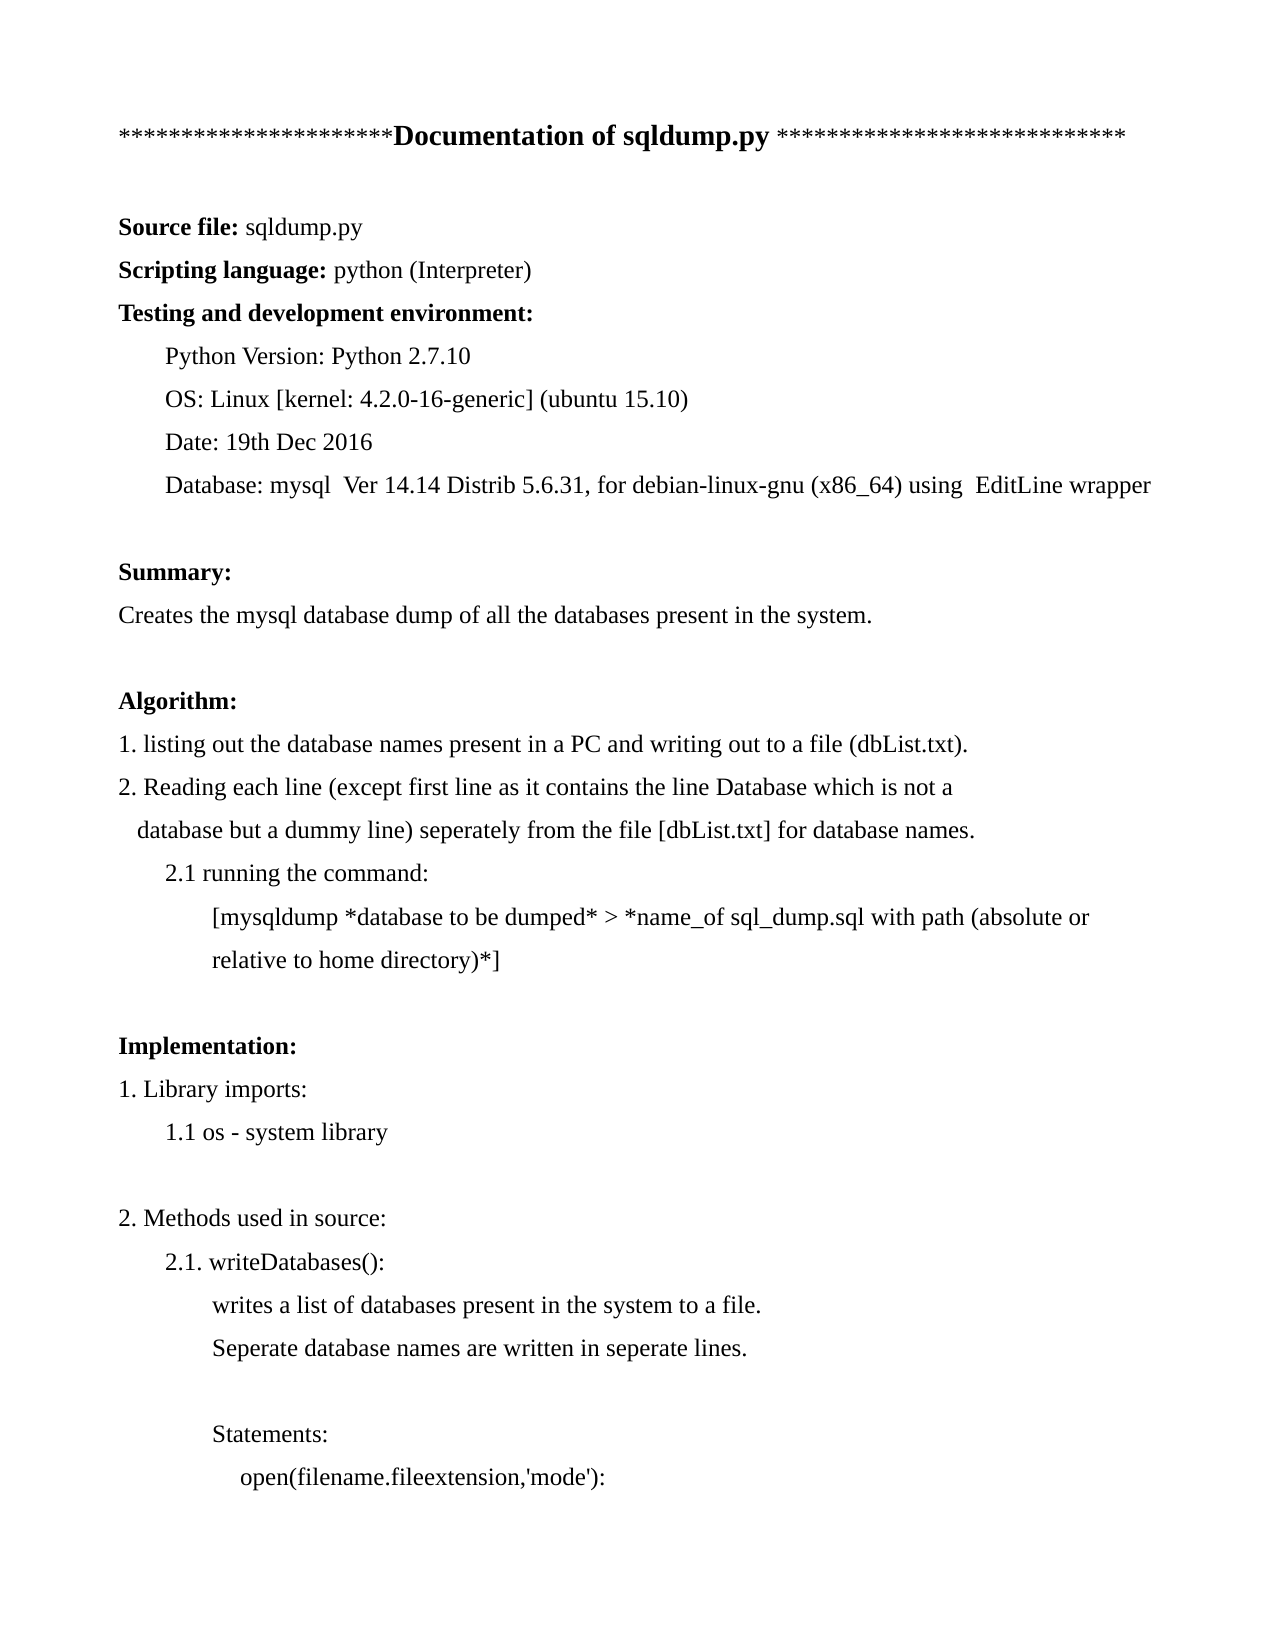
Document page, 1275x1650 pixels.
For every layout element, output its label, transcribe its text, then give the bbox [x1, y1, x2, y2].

text database but a dummy line) seperately from the file [dbList.txt] for database names. [118, 815, 1157, 844]
text **********************Documentation of sqldump.py **************************** [118, 118, 1157, 152]
text Seperate database names are written in seperate lines. [212, 1333, 1157, 1362]
text 2.1. writeDatabases(): [165, 1247, 1157, 1275]
text 1. Library imports: [118, 1074, 1157, 1103]
text Testing and development environment: [118, 298, 1157, 327]
text OS: Linux [kernel: 4.2.0-16-generic] (ubuntu 15.10) [165, 384, 1157, 413]
text Database: mysql Ver 14.14 Distrib 5.6.31, for debian-linux-gnu (x86_64) using EditLine wrapper [165, 470, 1157, 499]
text Creates the mysql database dump of all the databases present in the system. [118, 600, 1157, 628]
text 1.1 os - system library [165, 1117, 1157, 1146]
text Implementation: [118, 1031, 1157, 1060]
text 2. Methods used in source: [118, 1203, 1157, 1232]
text Scripting language: python (Interpreter) [118, 255, 1157, 283]
text [mysqldump *database to be dumped* > *name_of sql_dump.sql with path (absolute or relative to home directory)*] [212, 902, 1157, 973]
text Date: 19th Dec 2016 [165, 427, 1157, 456]
text Python Version: Python 2.7.10 [165, 341, 1157, 370]
text Algorithm: [118, 686, 1157, 715]
text Summary: [118, 557, 1157, 585]
text 2.1 running the command: [165, 858, 1157, 887]
text open(filename.fileextension,'mode'): [240, 1462, 1157, 1491]
text 2. Reading each line (except first line as it contains the line Database which is not a [118, 772, 1157, 801]
text writes a list of databases present in the system to a file. [212, 1290, 1157, 1318]
text Statements: [212, 1419, 1157, 1448]
text Source file: sqldump.py [118, 212, 1157, 240]
text 1. listing out the database names present in a PC and writing out to a file (dbList.txt). [118, 729, 1157, 758]
